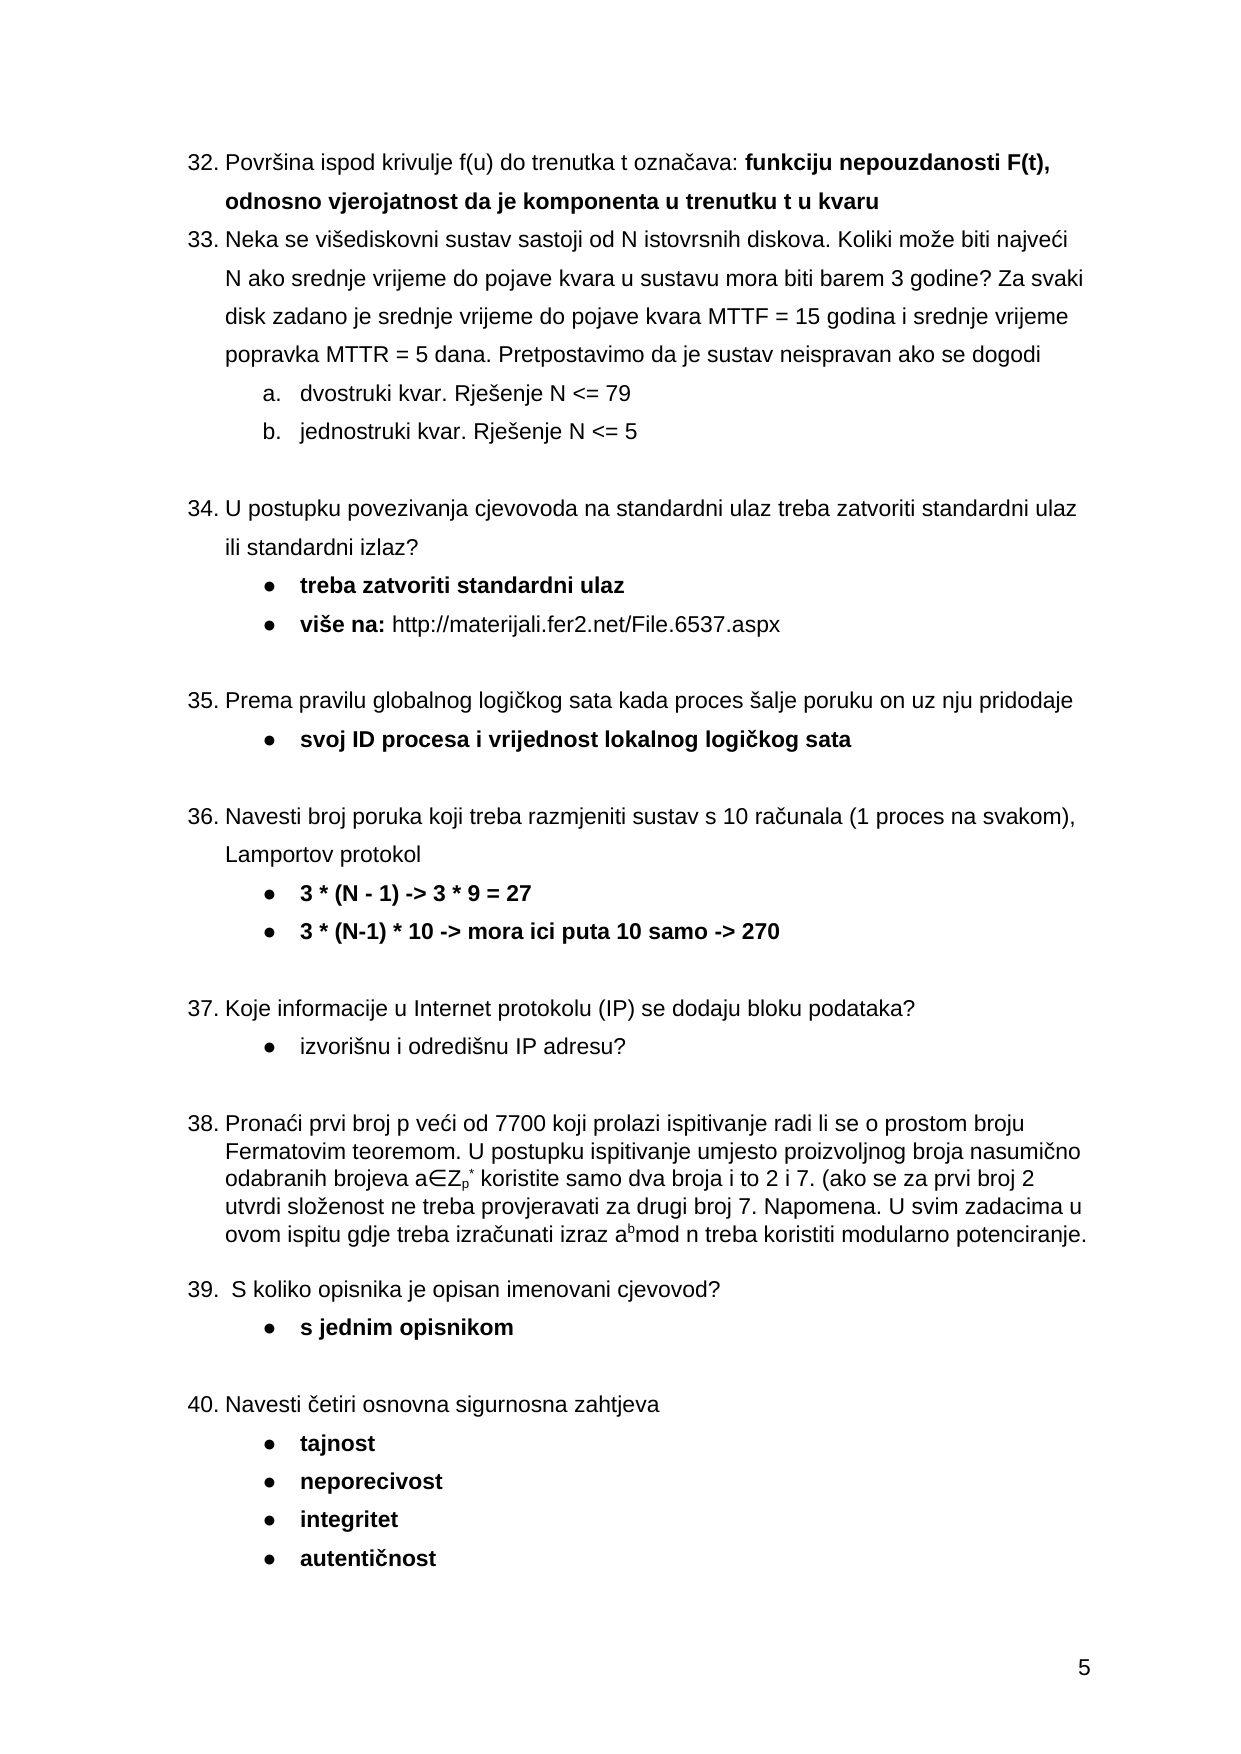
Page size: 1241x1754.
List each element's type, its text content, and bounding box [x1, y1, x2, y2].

list Navesti broj poruka koji treba razmjeniti sustav s 10 računala (1 proces na svakom), Lamportov protokol [187, 803, 1091, 867]
list dvostruki kvar. Rješenje N <= 79 [262, 381, 1091, 406]
list 3 * (N-1) * 10 -> mora ici puta 10 samo -> 270 [262, 919, 1091, 944]
list s jednim opisnikom [262, 1315, 1091, 1341]
list jednostruki kvar. Rješenje N <= 5 [262, 419, 1091, 445]
list neporecivost [262, 1469, 1091, 1494]
list tajnost [262, 1430, 1091, 1456]
list Pronaći prvi broj p veći od 7700 koji prolazi ispitivanje radi li se o prostom broju Fermatovim teoremom. U postupku ispitivanje umjesto proizvoljnog broja nasumično odabranih brojeva a∈Zp* koristite samo dva broja i to 2 i 7. (ako se za prvi broj 2 utvrdi složenost ne treba provjeravati za drugi broj 7. Napomena. U svim zadacima u ovom ispitu gdje treba izračunati izraz abmod n treba koristiti modularno potenciranje. [187, 1111, 1091, 1247]
list treba zatvoriti standardni ulaz [262, 573, 1091, 598]
list Površina ispod krivulje f(u) do trenutka t označava: funkciju nepouzdanosti F(t), odnosno vjerojatnost da je komponenta u trenutku t u kvaru [187, 150, 1091, 214]
list Navesti četiri osnovna sigurnosna zahtjeva [187, 1392, 1091, 1417]
list Prema pravilu globalnog logičkog sata kada proces šalje poruku on uz nju pridodaje [187, 688, 1091, 714]
list izvorišnu i odredišnu IP adresu? [262, 1034, 1091, 1060]
list svoj ID procesa i vrijednost lokalnog logičkog sata [262, 727, 1091, 752]
list autentičnost [262, 1546, 1091, 1571]
list S koliko opisnika je opisan imenovani cjevovod? [187, 1277, 1091, 1302]
list integritet [262, 1507, 1091, 1533]
list Neka se višediskovni sustav sastoji od N istovrsnih diskova. Koliki može biti najveći N ako srednje vrijeme do pojave kvara u sustavu mora biti barem 3 godine? Za svaki disk zadano je srednje vrijeme do pojave kvara MTTF = 15 godina i srednje vrijeme popravka MTTR = 5 dana. Pretpostavimo da je sustav neispravan ako se dogodi [187, 227, 1091, 368]
list 3 * (N - 1) -> 3 * 9 = 27 [262, 880, 1091, 906]
list Koje informacije u Internet protokolu (IP) se dodaju bloku podataka? [187, 996, 1091, 1021]
list U postupku povezivanja cjevovoda na standardni ulaz treba zatvoriti standardni ulaz ili standardni izlaz? [187, 496, 1091, 560]
list više na: http://materijali.fer2.net/File.6537.aspx [262, 611, 1091, 637]
